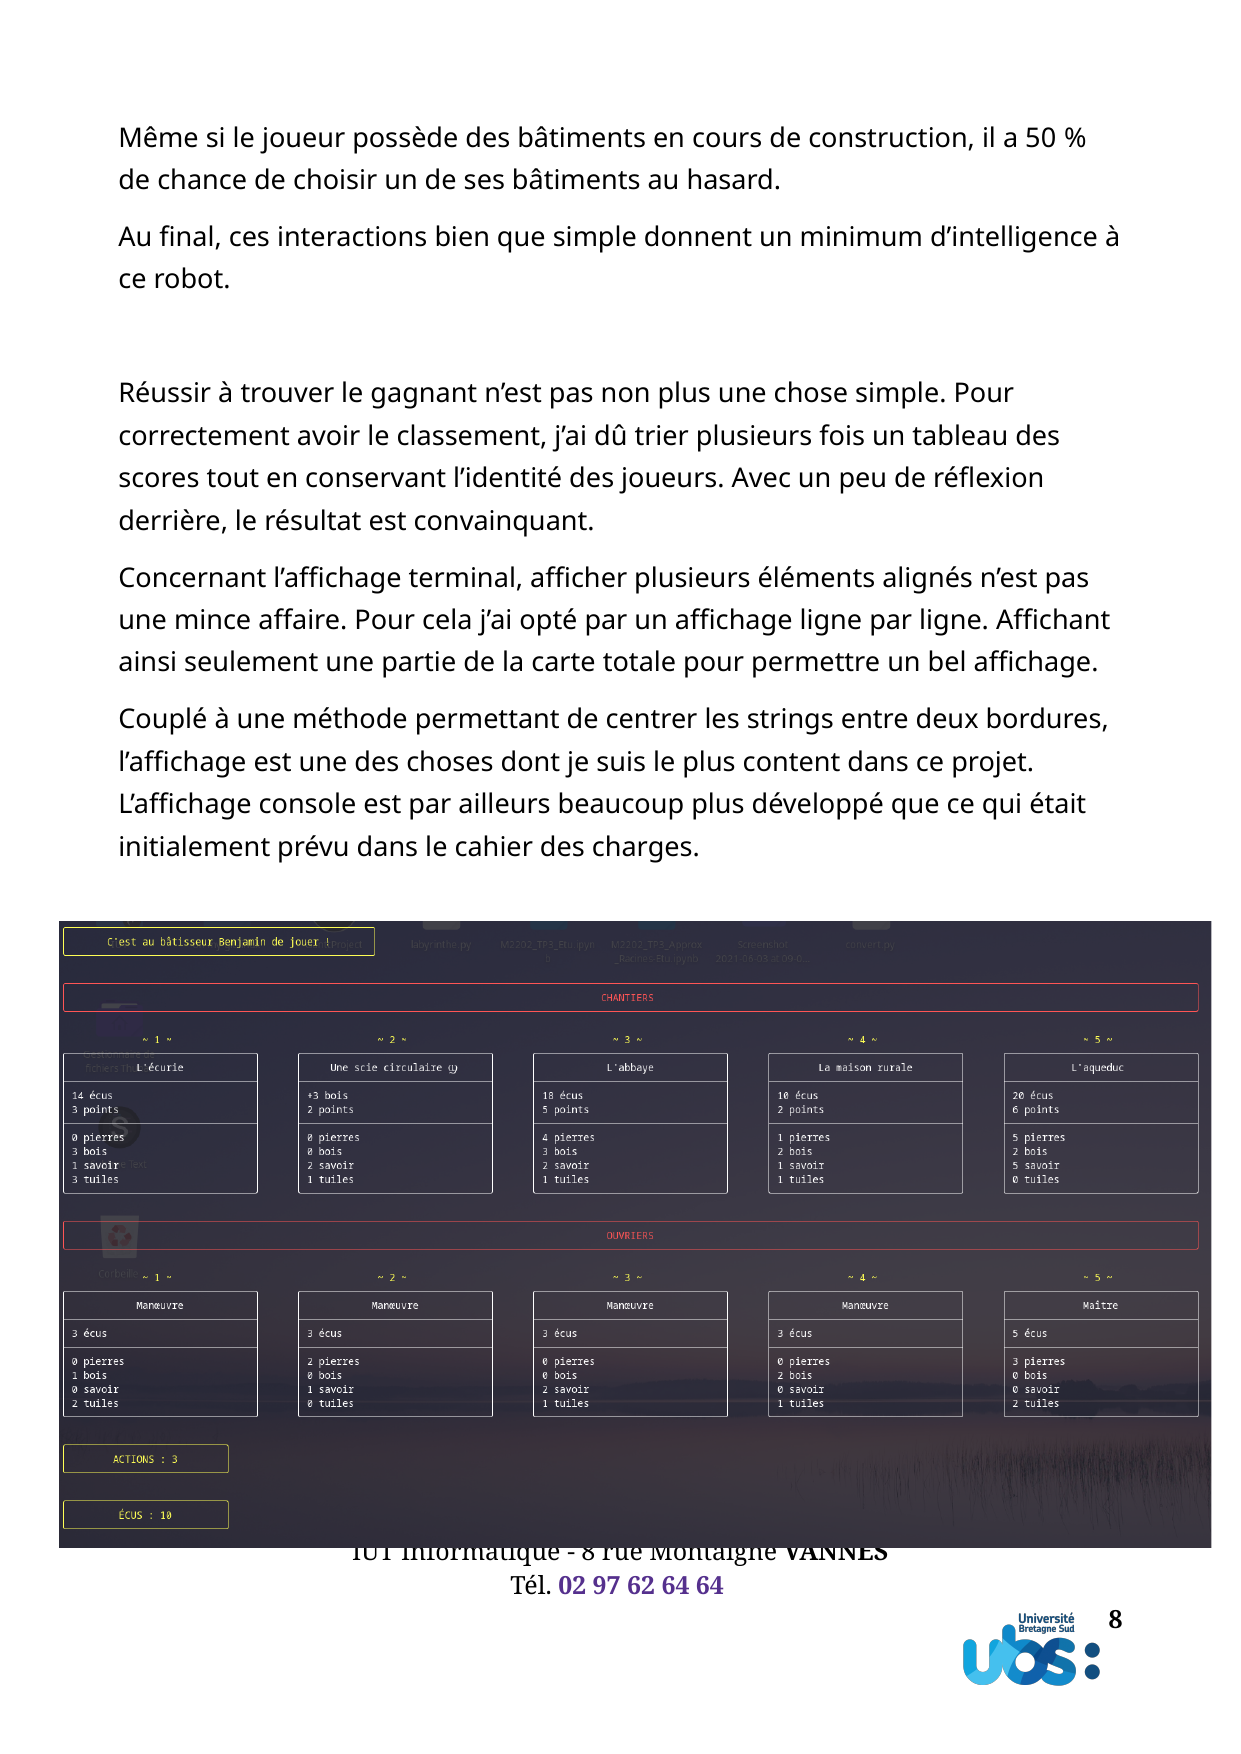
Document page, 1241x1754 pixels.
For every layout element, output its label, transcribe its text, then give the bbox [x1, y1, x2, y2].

text Même si le joueur possède des bâtiments en cours de construction, il a 50 % de chance de choisir un de ses bâtiments au hasard. [118, 118, 1122, 197]
picture [59, 921, 1212, 1548]
picture [955, 1603, 1108, 1695]
text Couplé à une méthode permettant de centrer les strings entre deux bordures, l’affichage est une des choses dont je suis le plus content dans ce projet. L’affichage console est par ailleurs beaucoup plus développé que ce qui était initialement prévu dans le cahier des charges. [118, 700, 1122, 864]
text Au final, ces interactions bien que simple donnent un minimum d’intelligence à ce robot. [118, 217, 1122, 297]
text Concernant l’affichage terminal, afficher plusieurs éléments alignés n’est pas une mince affaire. Pour cela j’ai opté par un affichage ligne par ligne. Affichant ainsi seulement une partie de la carte totale pour permettre un bel affichage. [118, 558, 1122, 680]
text Réussir à trouver le gagnant n’est pas non plus une chose simple. Pour correctement avoir le classement, j’ai dû trier plusieurs fois un tableau des scores tout en conservant l’identité des joueurs. Avec un peu de réflexion derrière, le résultat est convainquant. [118, 374, 1122, 538]
